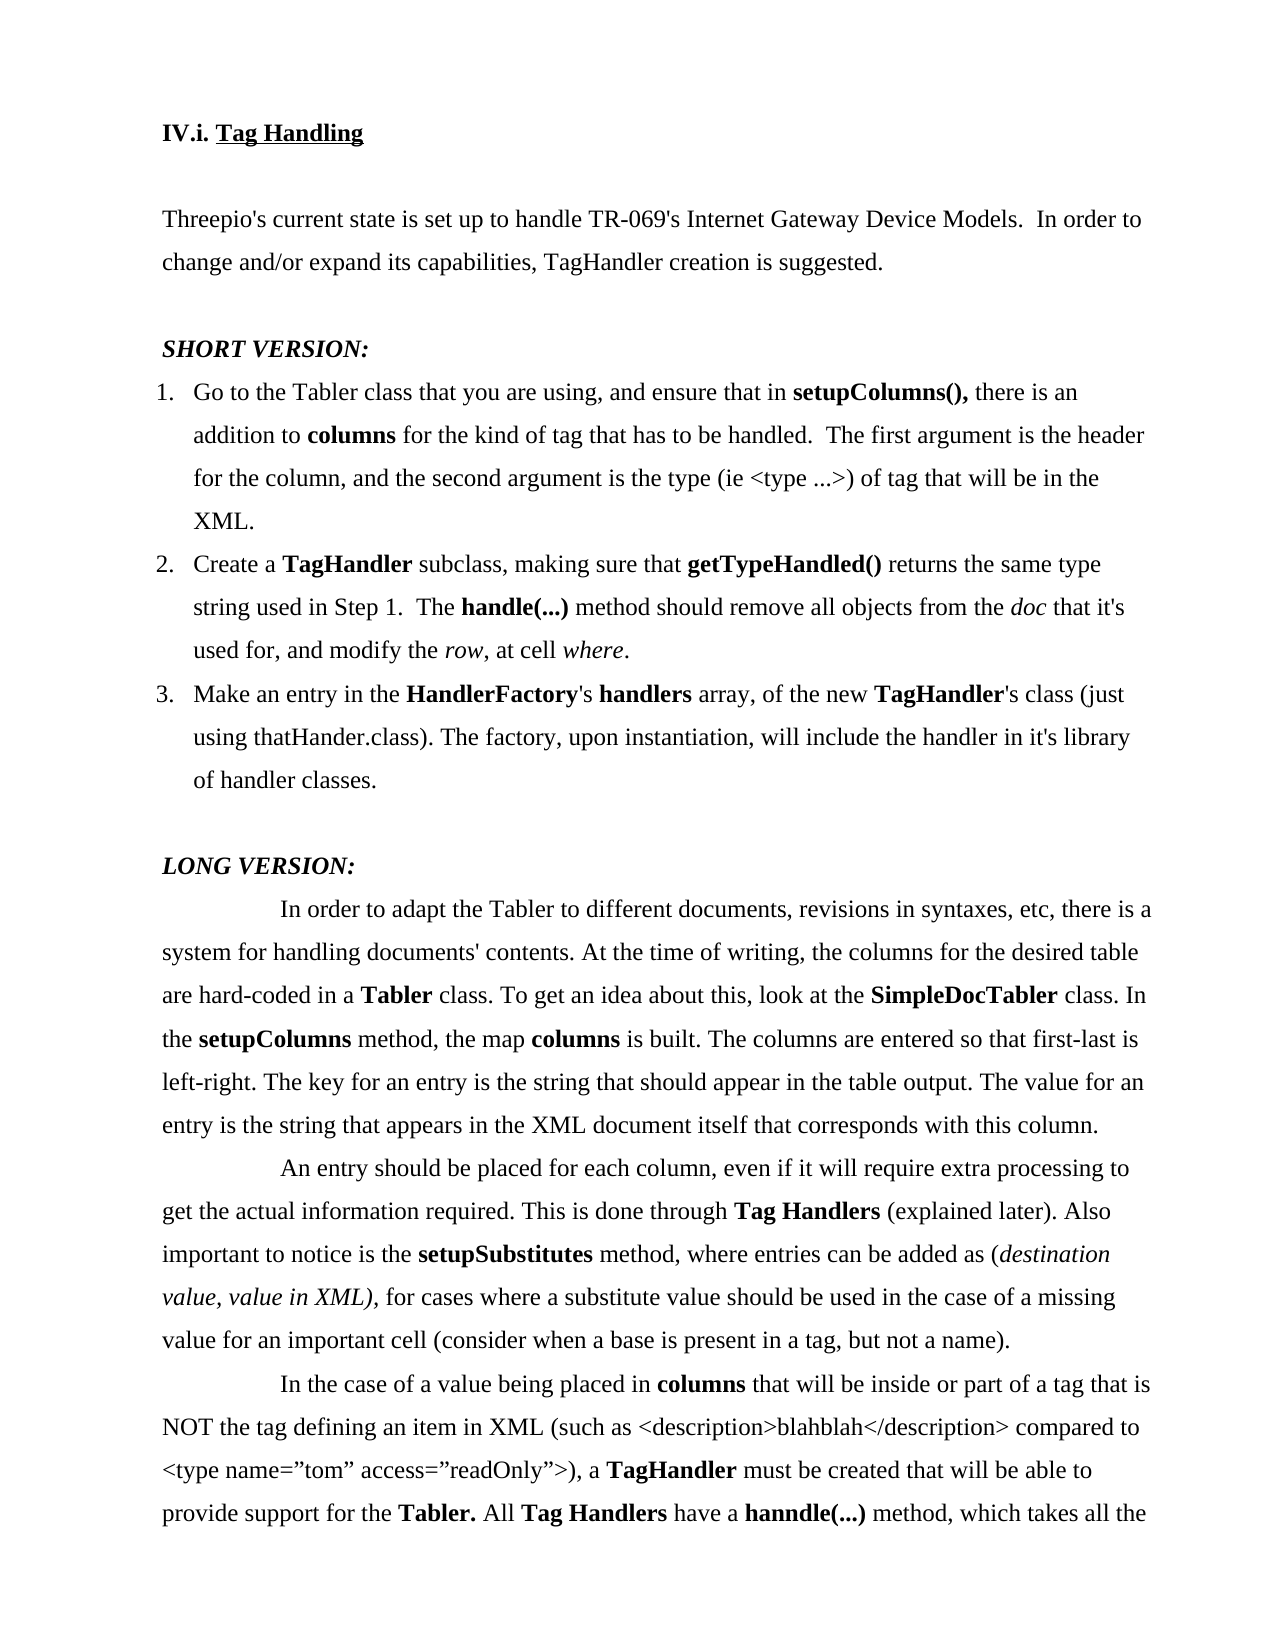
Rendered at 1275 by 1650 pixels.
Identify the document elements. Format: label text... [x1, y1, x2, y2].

text In the case of a value being placed in columns that will be inside or part of a tag that is NOT the tag defining an item in XML (such as <description>blahblah</description> compared to <type name=”tom” access=”readOnly”>), a TagHandler must be created that will be able to provide support for the Tabler. All Tag Handlers have a hanndle(...) method, which takes all the [162, 1369, 1157, 1527]
text IV.i. Tag Handling [162, 118, 1157, 147]
list Make an entry in the HandlerFactory's handlers array, of the new TagHandler's class (just using thatHander.class). The factory, upon instantiation, will include the handler in it's library of handler classes. [156, 679, 1157, 794]
text In order to adapt the Tabler to different documents, revisions in syntaxes, etc, there is a system for handling documents' contents. At the time of writing, the columns for the desired table are hard-coded in a Tabler class. To get an idea about this, look at the SimpleDocTabler class. In the setupColumns method, the map columns is built. The columns are entered so that first-last is left-right. The key for an entry is the string that should appear in the table output. The value for an entry is the string that appears in the XML document itself that corresponds with this column. [162, 894, 1157, 1139]
text An entry should be placed for each column, even if it will require extra processing to get the actual information required. This is done through Tag Handlers (explained later). Also important to notice is the setupSubstitutes method, where entries can be added as (destination value, value in XML), for cases where a substitute value should be used in the case of a missing value for an important cell (consider when a base is present in a tag, but not a name). [162, 1153, 1157, 1354]
text LONG VERSION: [162, 851, 1157, 880]
list Go to the Tabler class that you are using, and ensure that in setupColumns(), there is an addition to columns for the kind of tag that has to be handled. The first argument is the header for the column, and the second argument is the type (ie <type ...>) of tag that will be in the XML. [156, 377, 1157, 535]
text Threepio's current state is set up to handle TR-069's Internet Gateway Device Models. In order to change and/or expand its capabilities, TagHandler creation is suggested. [162, 204, 1157, 276]
text SHORT VERSION: [162, 334, 1157, 362]
list Create a TagHandler subclass, making sure that getTypeHandled() returns the same type string used in Step 1. The handle(...) method should remove all objects from the doc that it's used for, and modify the row, at cell where. [156, 549, 1157, 664]
